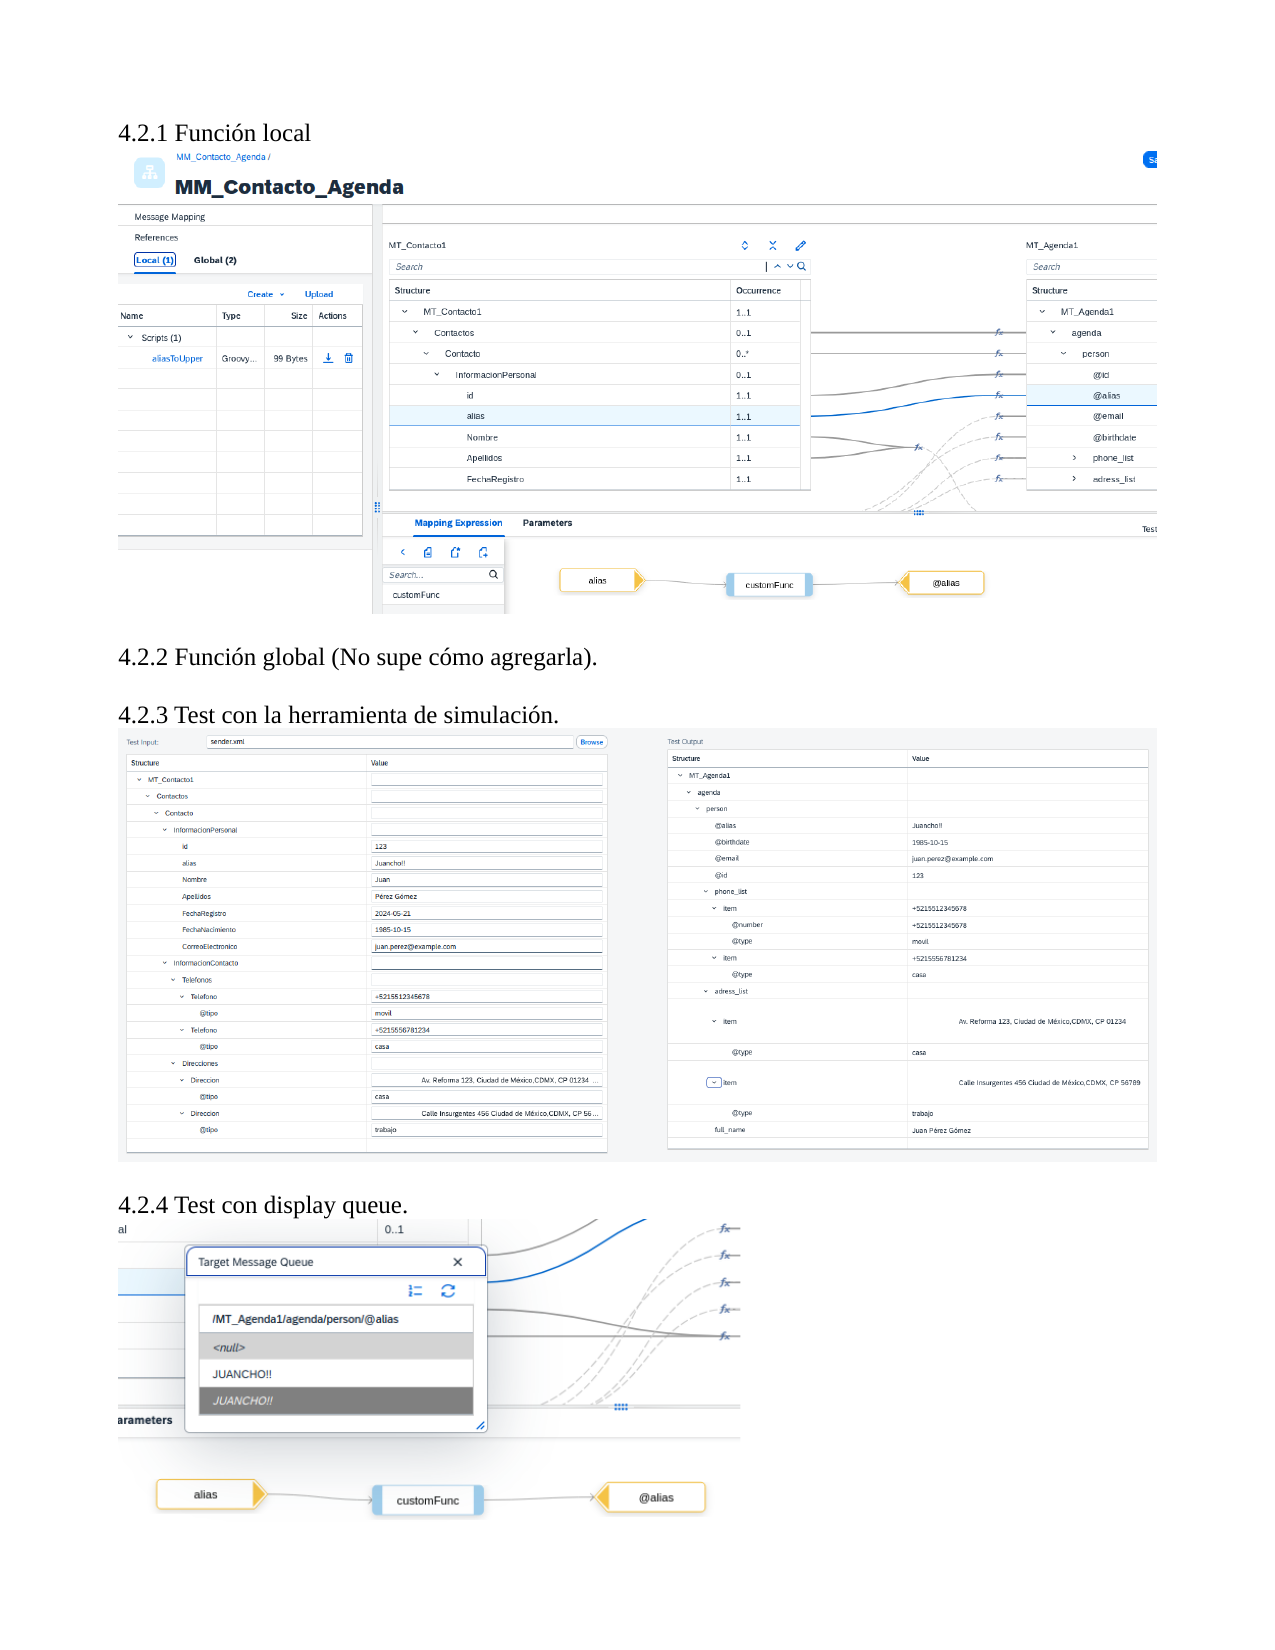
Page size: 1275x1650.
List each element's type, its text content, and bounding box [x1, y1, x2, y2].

picture [118, 146, 1157, 614]
text 4.2.2 Función global (No supe cómo agregarla). [118, 642, 1157, 671]
text 4.2.4 Test con display queue. [118, 1190, 1157, 1219]
picture [118, 1219, 741, 1527]
text 4.2.3 Test con la herramienta de simulación. [118, 700, 1157, 728]
picture [118, 728, 1157, 1162]
text 4.2.1 Función local [118, 118, 1157, 146]
